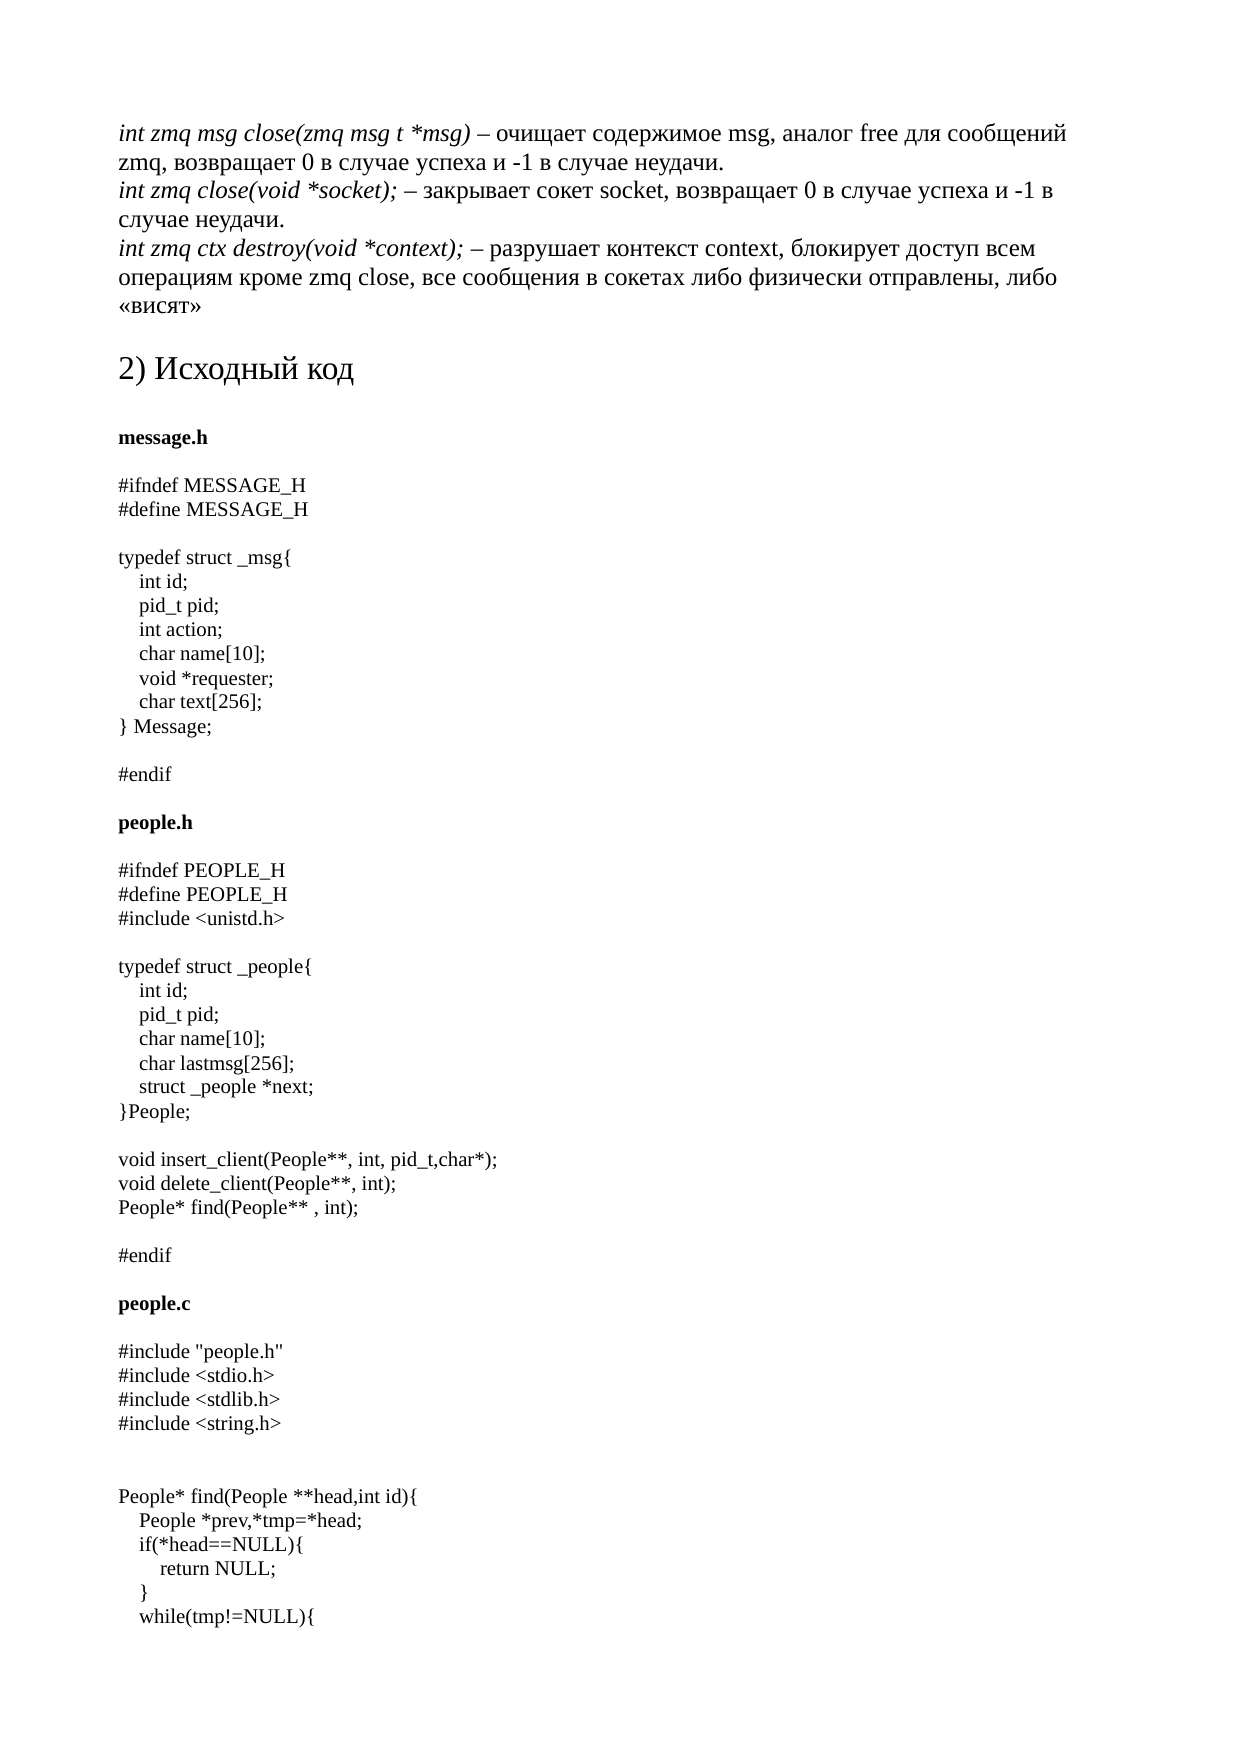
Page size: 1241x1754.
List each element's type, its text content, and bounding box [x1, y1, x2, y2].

text people.h [118, 810, 1122, 834]
text } [118, 1580, 1122, 1604]
text People* find(People **head,int id){ [118, 1483, 1122, 1508]
text #ifndef PEOPLE_H [118, 858, 1122, 882]
text #define PEOPLE_H [118, 882, 1122, 906]
text #include <unistd.h> [118, 906, 1122, 930]
text #include <string.h> [118, 1411, 1122, 1435]
text }People; [118, 1098, 1122, 1123]
text int id; [118, 569, 1122, 593]
text char text[256]; [118, 689, 1122, 713]
text typedef struct _msg{ [118, 545, 1122, 569]
text char name[10]; [118, 1026, 1122, 1050]
text int action; [118, 617, 1122, 641]
text typedef struct _people{ [118, 954, 1122, 978]
text #include <stdlib.h> [118, 1387, 1122, 1411]
text char name[10]; [118, 641, 1122, 665]
text void delete_client(People**, int); [118, 1171, 1122, 1195]
text int id; [118, 978, 1122, 1002]
text People* find(People** , int); [118, 1195, 1122, 1219]
text char lastmsg[256]; [118, 1050, 1122, 1074]
text #include <stdio.h> [118, 1363, 1122, 1387]
text int zmq ctx destroy(void *context); – разрушает контекст context, блокирует доступ всем операциям кроме zmq close, все сообщения в сокетах либо физически отправлены, либо «висят» [118, 233, 1122, 319]
text if(*head==NULL){ [118, 1532, 1122, 1556]
text pid_t pid; [118, 593, 1122, 617]
text return NULL; [118, 1556, 1122, 1580]
text pid_t pid; [118, 1002, 1122, 1026]
text while(tmp!=NULL){ [118, 1604, 1122, 1628]
text #endif [118, 1243, 1122, 1267]
text void insert_client(People**, int, pid_t,char*); [118, 1147, 1122, 1171]
text people.c [118, 1291, 1122, 1315]
text } Message; [118, 713, 1122, 738]
text int zmq msg close(zmq msg t *msg) – очищает содержимое msg, аналог free для сообщений zmq, возвращает 0 в случае успеха и -1 в случае неудачи. [118, 118, 1122, 176]
text #define MESSAGE_H [118, 497, 1122, 521]
text void *requester; [118, 665, 1122, 689]
text #include "people.h" [118, 1339, 1122, 1363]
text message.h [118, 425, 1122, 449]
text struct _people *next; [118, 1074, 1122, 1098]
text int zmq close(void *socket); – закрывает сокет socket, возвращает 0 в случае успеха и -1 в случае неудачи. [118, 176, 1122, 233]
text 2) Исходный код [118, 348, 1122, 386]
text People *prev,*tmp=*head; [118, 1508, 1122, 1532]
text #endif [118, 762, 1122, 786]
text #ifndef MESSAGE_H [118, 473, 1122, 497]
